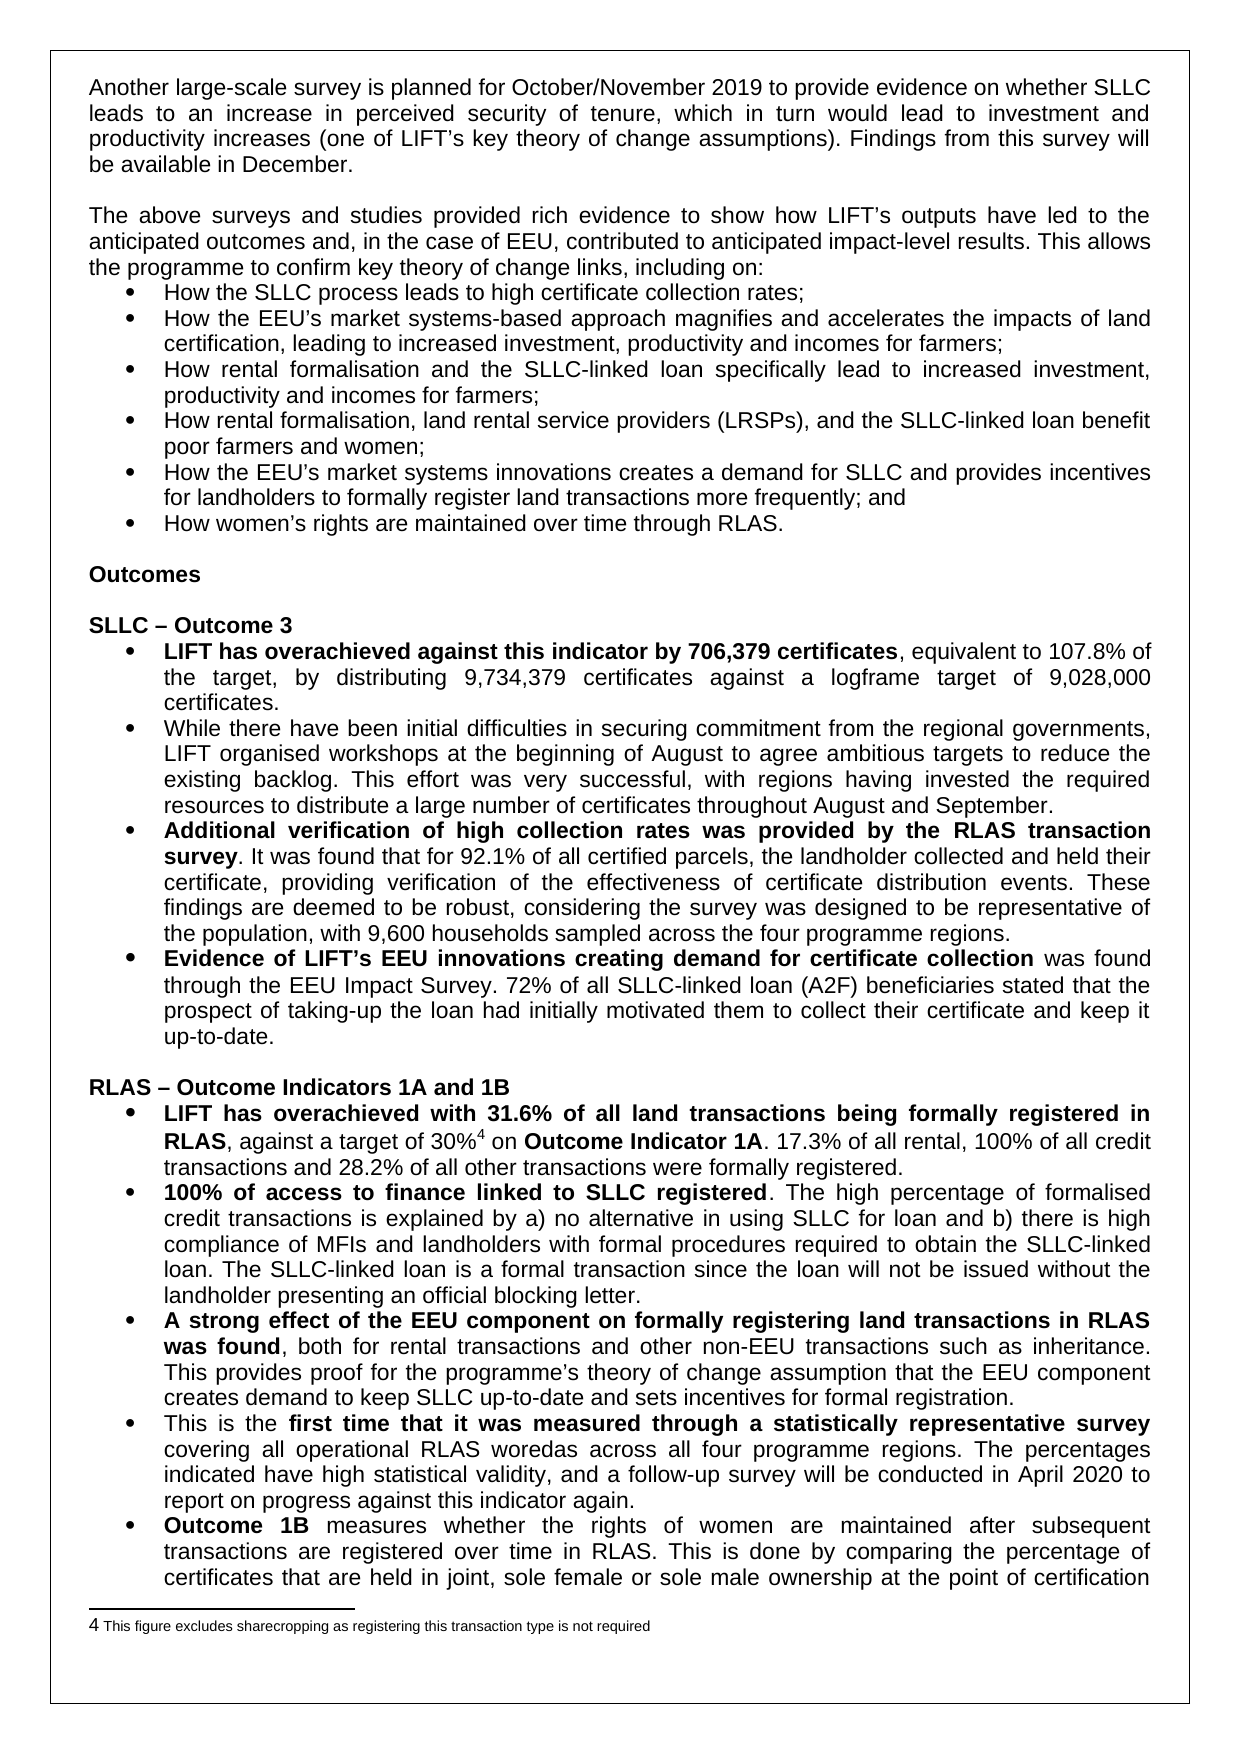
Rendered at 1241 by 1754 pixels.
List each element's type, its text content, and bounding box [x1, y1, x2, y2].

text The above surveys and studies provided rich evidence to show how LIFT’s outputs have led to the anticipated outcomes and, in the case of EEU, contributed to anticipated impact-level results. This allows the programme to confirm key theory of change links, including on: [89, 203, 1152, 280]
text Outcomes [89, 562, 1152, 587]
list How rental formalisation, land rental service providers (LRSPs), and the SLLC-linked loan benefit poor farmers and women; [126, 408, 1152, 459]
text RLAS – Outcome Indicators 1A and 1B [89, 1075, 1152, 1100]
list How the EEU’s market systems-based approach magnifies and accelerates the impacts of land certification, leading to increased investment, productivity and incomes for farmers; [126, 306, 1152, 357]
list This is the first time that it was measured through a statistically representative survey covering all operational RLAS woredas across all four programme regions. The percentages indicated have high statistical validity, and a follow-up survey will be conducted in April 2020 to report on progress against this indicator again. [126, 1411, 1152, 1513]
list Evidence of LIFT’s EEU innovations creating demand for certificate collection was found through the EEU Impact Survey. 72% of all SLLC-linked loan (A2F) beneficiaries stated that the prospect of taking-up the loan had initially motivated them to collect their certificate and keep it up-to-date. [126, 946, 1152, 1049]
list LIFT has overachieved against this indicator by 706,379 certificates, equivalent to 107.8% of the target, by distributing 9,734,379 certificates against a logframe target of 9,028,000 certificates. [126, 639, 1152, 716]
list A strong effect of the EEU component on formally registering land transactions in RLAS was found, both for rental transactions and other non-EEU transactions such as inheritance. This provides proof for the programme’s theory of change assumption that the EEU component creates demand to keep SLLC up-to-date and sets incentives for formal registration. [126, 1308, 1152, 1411]
list While there have been initial difficulties in securing commitment from the regional governments, LIFT organised workshops at the beginning of August to agree ambitious targets to reduce the existing backlog. This effort was very successful, with regions having invested the required resources to distribute a large number of certificates throughout August and September. [126, 716, 1152, 818]
list How women’s rights are maintained over time through RLAS. [126, 511, 1152, 536]
list Additional verification of high collection rates was provided by the RLAS transaction survey. It was found that for 92.1% of all certified parcels, the landholder collected and held their certificate, providing verification of the effectiveness of certificate distribution events. These findings are deemed to be robust, considering the survey was designed to be representative of the population, with 9,600 households sampled across the four programme regions. [126, 818, 1152, 946]
list LIFT has overachieved with 31.6% of all land transactions being formally registered in RLAS, against a target of 30% on Outcome Indicator 1A. 17.3% of all rental, 100% of all credit transactions and 28.2% of all other transactions were formally registered. [126, 1100, 1152, 1180]
list 100% of access to finance linked to SLLC registered. The high percentage of formalised credit transactions is explained by a) no alternative in using SLLC for loan and b) there is high compliance of MFIs and landholders with formal procedures required to obtain the SLLC-linked loan. The SLLC-linked loan is a formal transaction since the loan will not be issued without the landholder presenting an official blocking letter. [126, 1180, 1152, 1308]
list How the SLLC process leads to high certificate collection rates; [126, 280, 1152, 306]
list This figure excludes sharecropping as registering this transaction type is not required [89, 1615, 1152, 1636]
text Another large-scale survey is planned for October/November 2019 to provide evidence on whether SLLC leads to an increase in perceived security of tenure, which in turn would lead to investment and productivity increases (one of LIFT’s key theory of change assumptions). Findings from this survey will be available in December. [89, 75, 1152, 177]
text SLLC – Outcome 3 [89, 613, 1152, 639]
list How the EEU’s market systems innovations creates a demand for SLLC and provides incentives for landholders to formally register land transactions more frequently; and [126, 459, 1152, 511]
list Outcome 1B measures whether the rights of women are maintained after subsequent transactions are registered over time in RLAS. This is done by comparing the percentage of certificates that are held in joint, sole female or sole male ownership at the point of certification [126, 1513, 1152, 1590]
list How rental formalisation and the SLLC-linked loan specifically lead to increased investment, productivity and incomes for farmers; [126, 357, 1152, 408]
